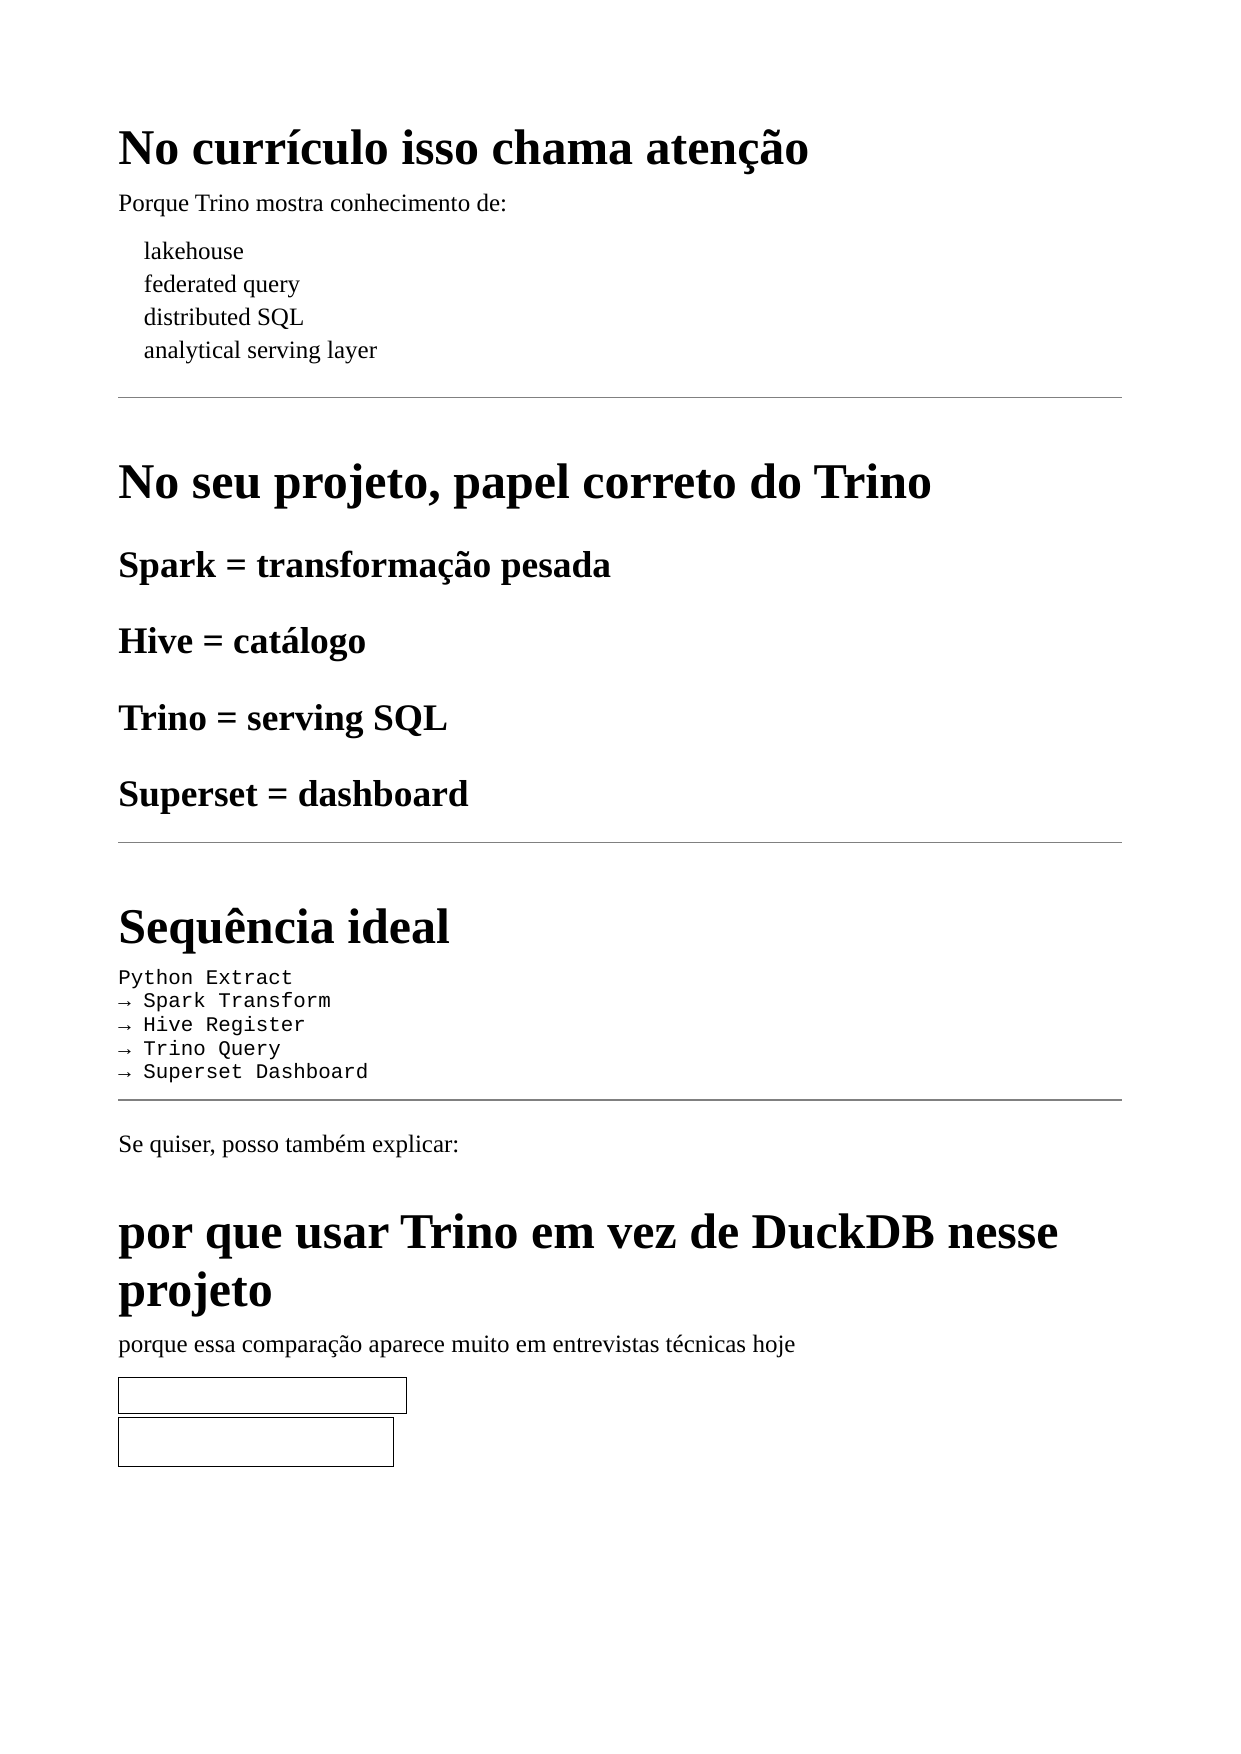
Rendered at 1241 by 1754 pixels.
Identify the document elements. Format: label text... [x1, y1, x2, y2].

subtitle Spark = transformação pesada [118, 542, 1122, 586]
text → Trino Query [118, 1038, 1122, 1061]
subtitle No seu projeto, papel correto do Trino [118, 452, 1122, 509]
text porque essa comparação aparece muito em entrevistas técnicas hoje 🔥 [118, 1329, 1122, 1358]
text → Hive Register [118, 1014, 1122, 1038]
subtitle Hive = catálogo [118, 619, 1122, 662]
text → Superset Dashboard [118, 1061, 1122, 1085]
subtitle Sequência ideal [118, 897, 1122, 954]
text Se quiser, posso também explicar: [118, 1129, 1122, 1158]
text Porque Trino mostra conhecimento de: [118, 188, 1122, 217]
text ✅ lakehouse ✅ federated query ✅ distributed SQL ✅ analytical serving layer [118, 236, 1122, 363]
subtitle Superset = dashboard [118, 772, 1122, 815]
subtitle por que usar Trino em vez de DuckDB nesse projeto [118, 1202, 1122, 1317]
text Python Extract [118, 967, 1122, 990]
subtitle No currículo isso chama atenção 🚀 [118, 118, 1122, 176]
text → Spark Transform [118, 990, 1122, 1014]
subtitle Trino = serving SQL [118, 695, 1122, 738]
